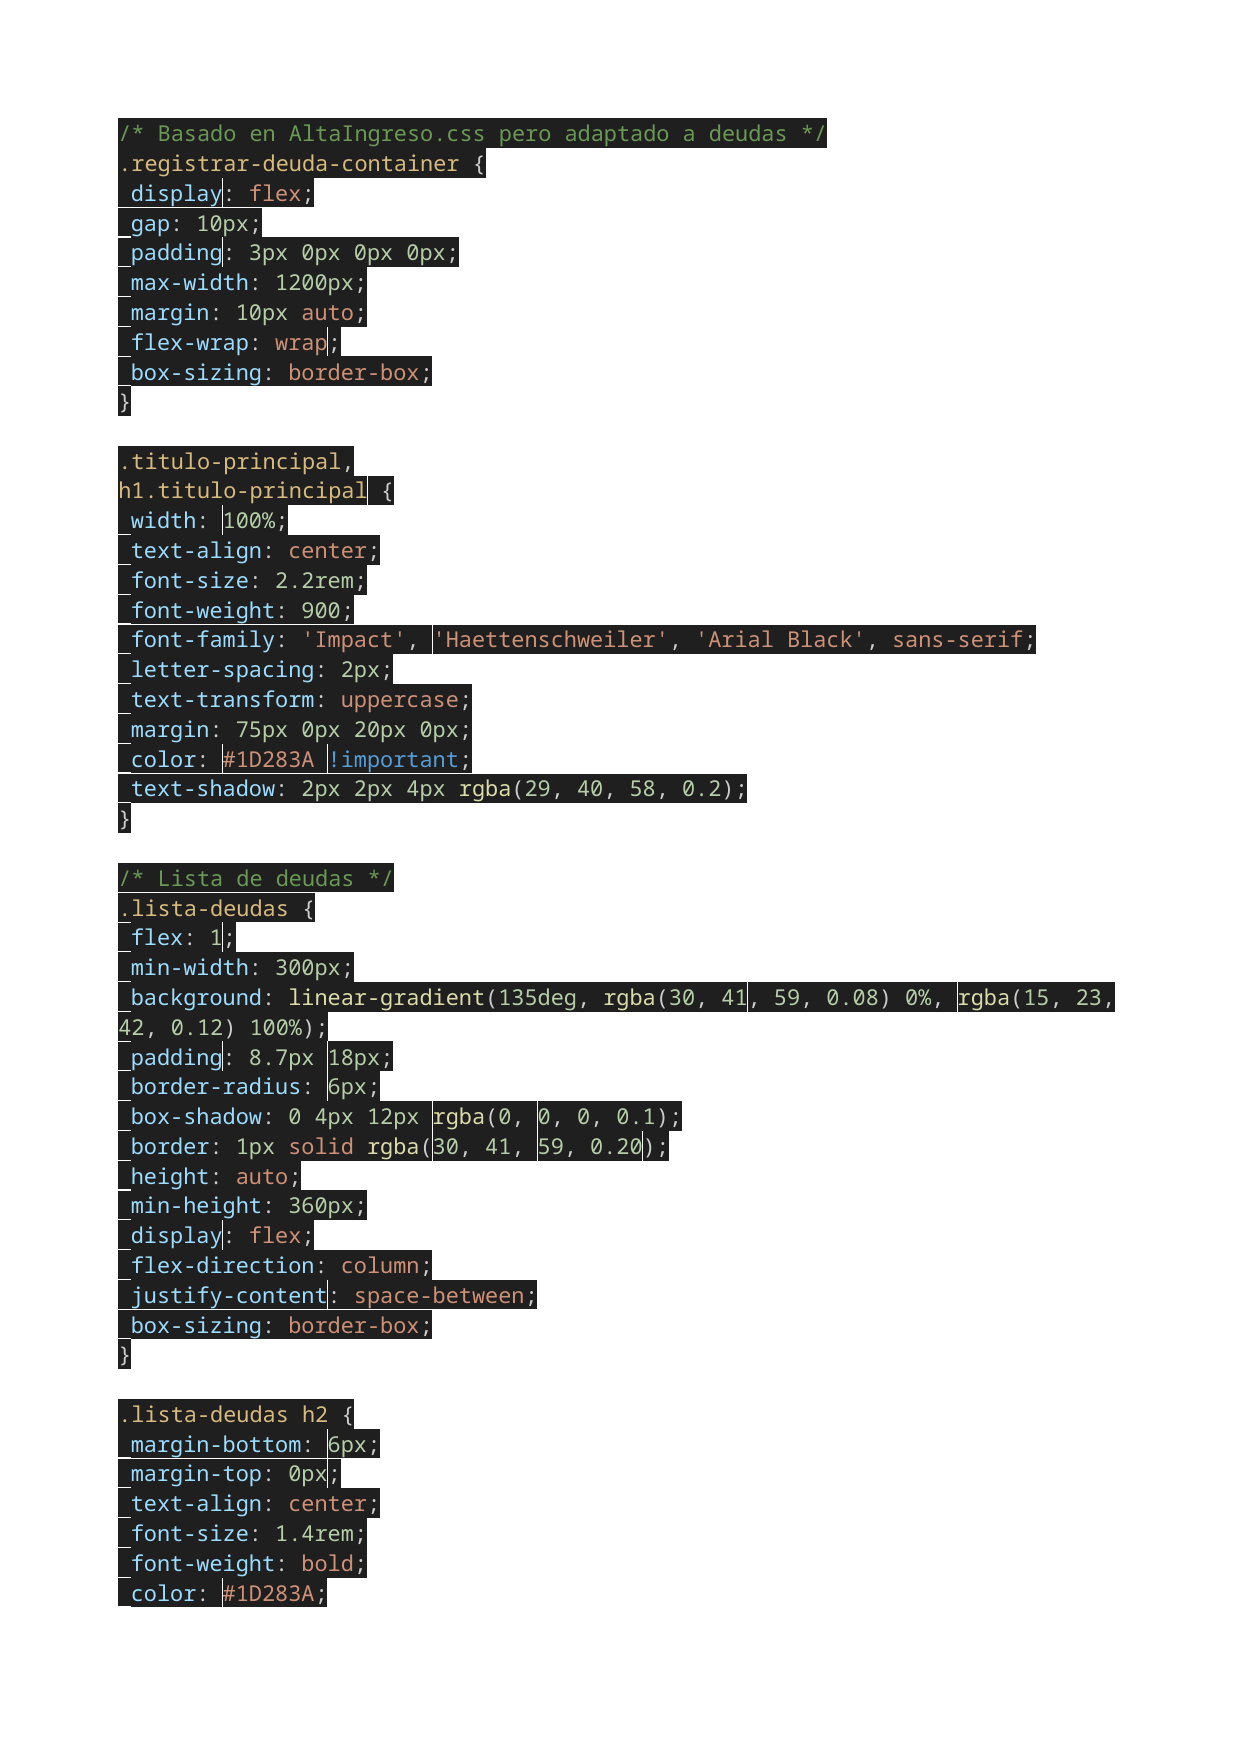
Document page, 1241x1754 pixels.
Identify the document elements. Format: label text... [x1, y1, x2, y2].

text border: 1px solid rgba(30, 41, 59, 0.20); [118, 1131, 1122, 1161]
text } [118, 1339, 1122, 1369]
text min-width: 300px; [118, 952, 1122, 982]
text flex-wrap: wrap; [118, 327, 1122, 356]
text } [118, 386, 1122, 416]
text margin-bottom: 6px; [118, 1429, 1122, 1458]
text /* Lista de deudas */ [118, 863, 1122, 892]
text border-radius: 6px; [118, 1071, 1122, 1101]
text padding: 3px 0px 0px 0px; [118, 237, 1122, 267]
text text-align: center; [118, 1488, 1122, 1518]
text color: #1D283A; [118, 1578, 1122, 1607]
text .titulo-principal, [118, 446, 1122, 476]
text .registrar-deuda-container { [118, 148, 1122, 178]
text margin: 10px auto; [118, 297, 1122, 327]
text h1.titulo-principal { [118, 476, 1122, 505]
text font-size: 2.2rem; [118, 565, 1122, 595]
text margin: 75px 0px 20px 0px; [118, 714, 1122, 744]
text .lista-deudas { [118, 892, 1122, 922]
text font-family: 'Impact', 'Haettenschweiler', 'Arial Black', sans-serif; [118, 624, 1122, 654]
text color: #1D283A !important; [118, 744, 1122, 773]
text height: auto; [118, 1161, 1122, 1190]
text padding: 8.7px 18px; [118, 1041, 1122, 1071]
text } [118, 803, 1122, 833]
text flex: 1; [118, 922, 1122, 952]
text letter-spacing: 2px; [118, 654, 1122, 684]
text flex-direction: column; [118, 1250, 1122, 1280]
text box-sizing: border-box; [118, 1309, 1122, 1339]
text font-weight: 900; [118, 595, 1122, 624]
text font-weight: bold; [118, 1548, 1122, 1578]
text min-height: 360px; [118, 1190, 1122, 1220]
text margin-top: 0px; [118, 1458, 1122, 1488]
text display: flex; [118, 1220, 1122, 1250]
text gap: 10px; [118, 207, 1122, 237]
text box-sizing: border-box; [118, 356, 1122, 386]
text text-shadow: 2px 2px 4px rgba(29, 40, 58, 0.2); [118, 773, 1122, 803]
text width: 100%; [118, 505, 1122, 535]
text display: flex; [118, 178, 1122, 207]
text background: linear-gradient(135deg, rgba(30, 41, 59, 0.08) 0%, rgba(15, 23, 42, 0.12) 100%); [118, 982, 1122, 1041]
text /* Basado en AltaIngreso.css pero adaptado a deudas */ [118, 118, 1122, 148]
text text-align: center; [118, 535, 1122, 565]
text text-transform: uppercase; [118, 684, 1122, 714]
text justify-content: space-between; [118, 1280, 1122, 1309]
text font-size: 1.4rem; [118, 1518, 1122, 1548]
text max-width: 1200px; [118, 267, 1122, 297]
text box-shadow: 0 4px 12px rgba(0, 0, 0, 0.1); [118, 1101, 1122, 1131]
text .lista-deudas h2 { [118, 1399, 1122, 1429]
